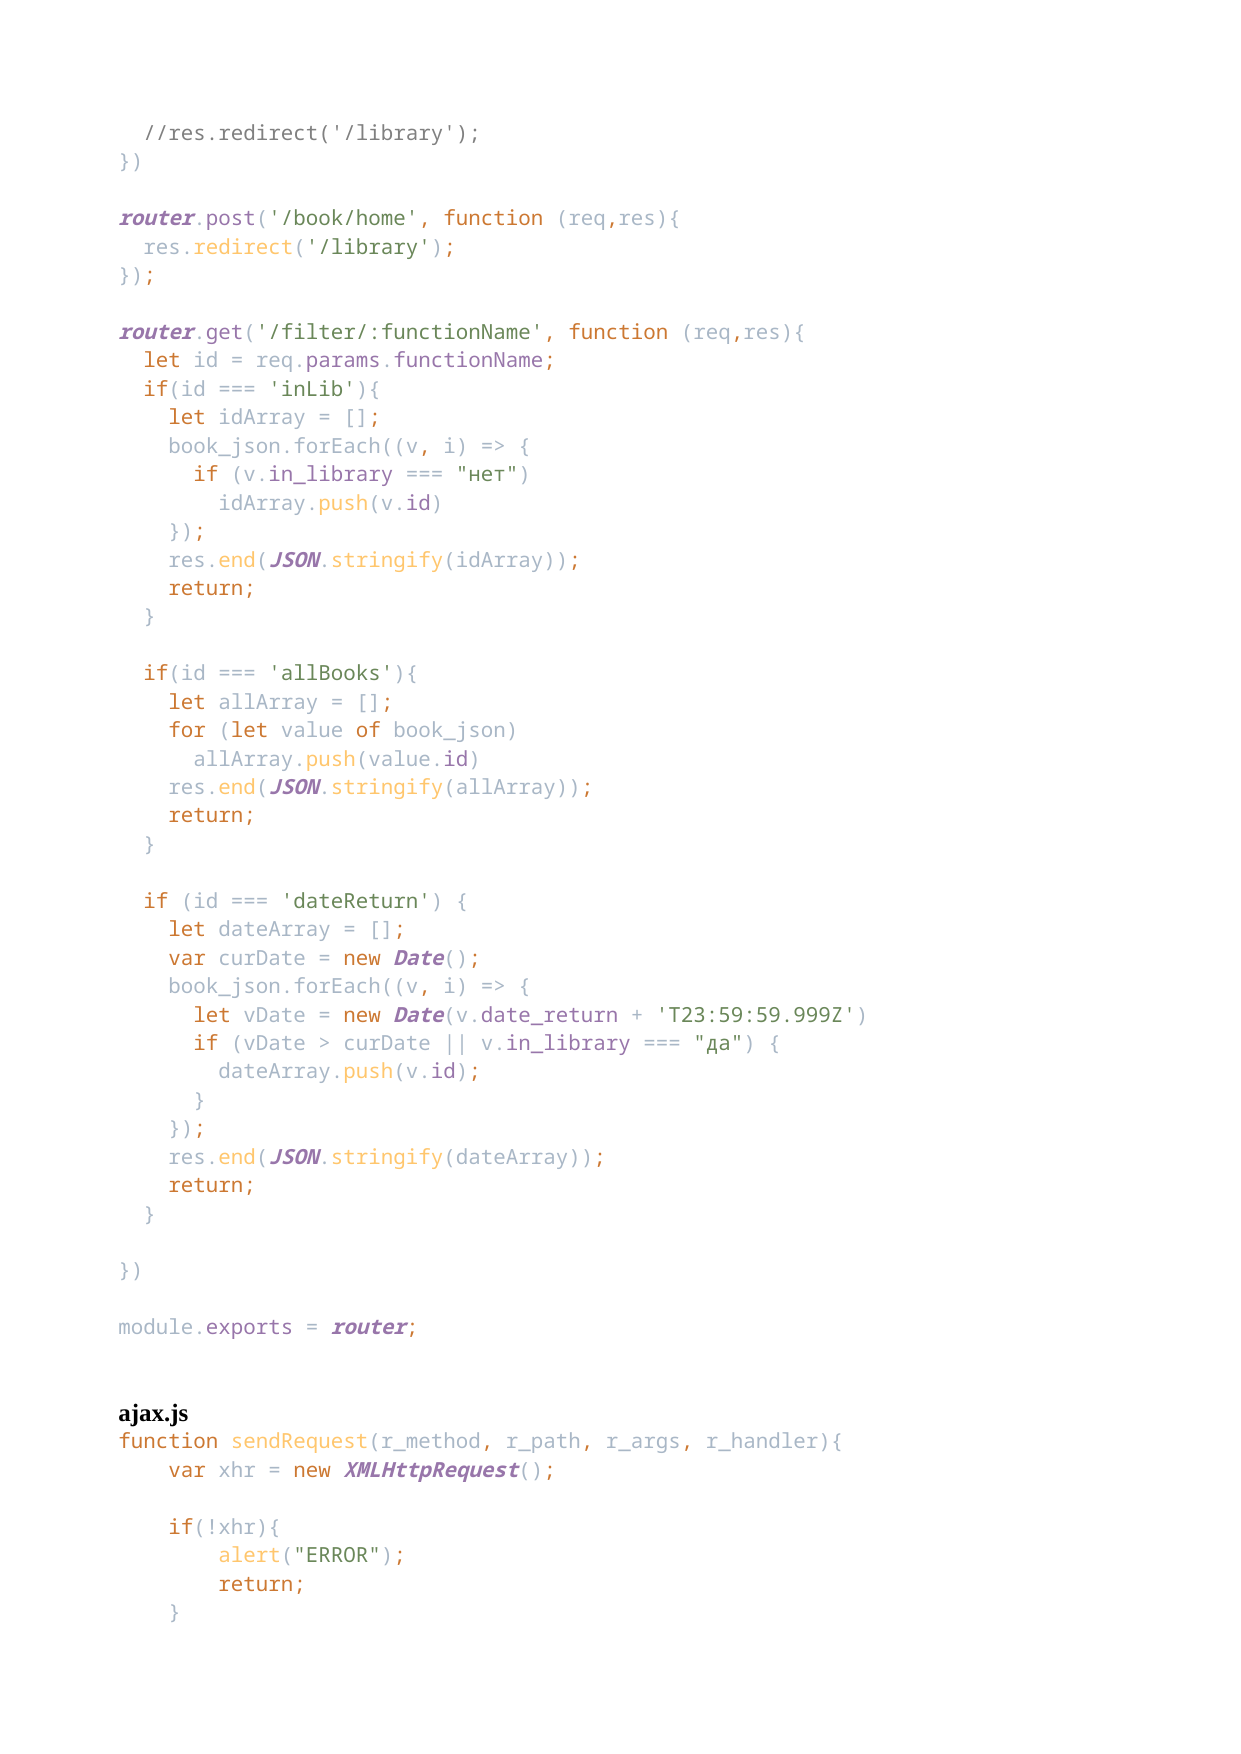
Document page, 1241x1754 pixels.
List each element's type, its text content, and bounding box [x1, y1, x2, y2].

text ajax.js [118, 1398, 1122, 1427]
text function sendRequest(r_method, r_path, r_args, r_handler){ var xhr = new XMLHttpRequest(); if(!xhr){ alert("ERROR"); return; } [118, 1427, 1122, 1626]
text //res.redirect('/library'); }) router.post('/book/home', function (req,res){ res.redirect('/library'); }); router.get('/filter/:functionName', function (req,res){ let id = req.params.functionName; if(id === 'inLib'){ let idArray = []; book_json.forEach((v, i) => { if (v.in_library === "нет") idArray.push(v.id) }); res.end(JSON.stringify(idArray)); return; } if(id === 'allBooks'){ let allArray = []; for (let value of book_json) allArray.push(value.id) res.end(JSON.stringify(allArray)); return; } if (id === 'dateReturn') { let dateArray = []; var curDate = new Date(); book_json.forEach((v, i) => { let vDate = new Date(v.date_return + 'T23:59:59.999Z') if (vDate > curDate || v.in_library === "да") { dateArray.push(v.id); } }); res.end(JSON.stringify(dateArray)); return; } }) module.exports = router; [118, 118, 1122, 1369]
